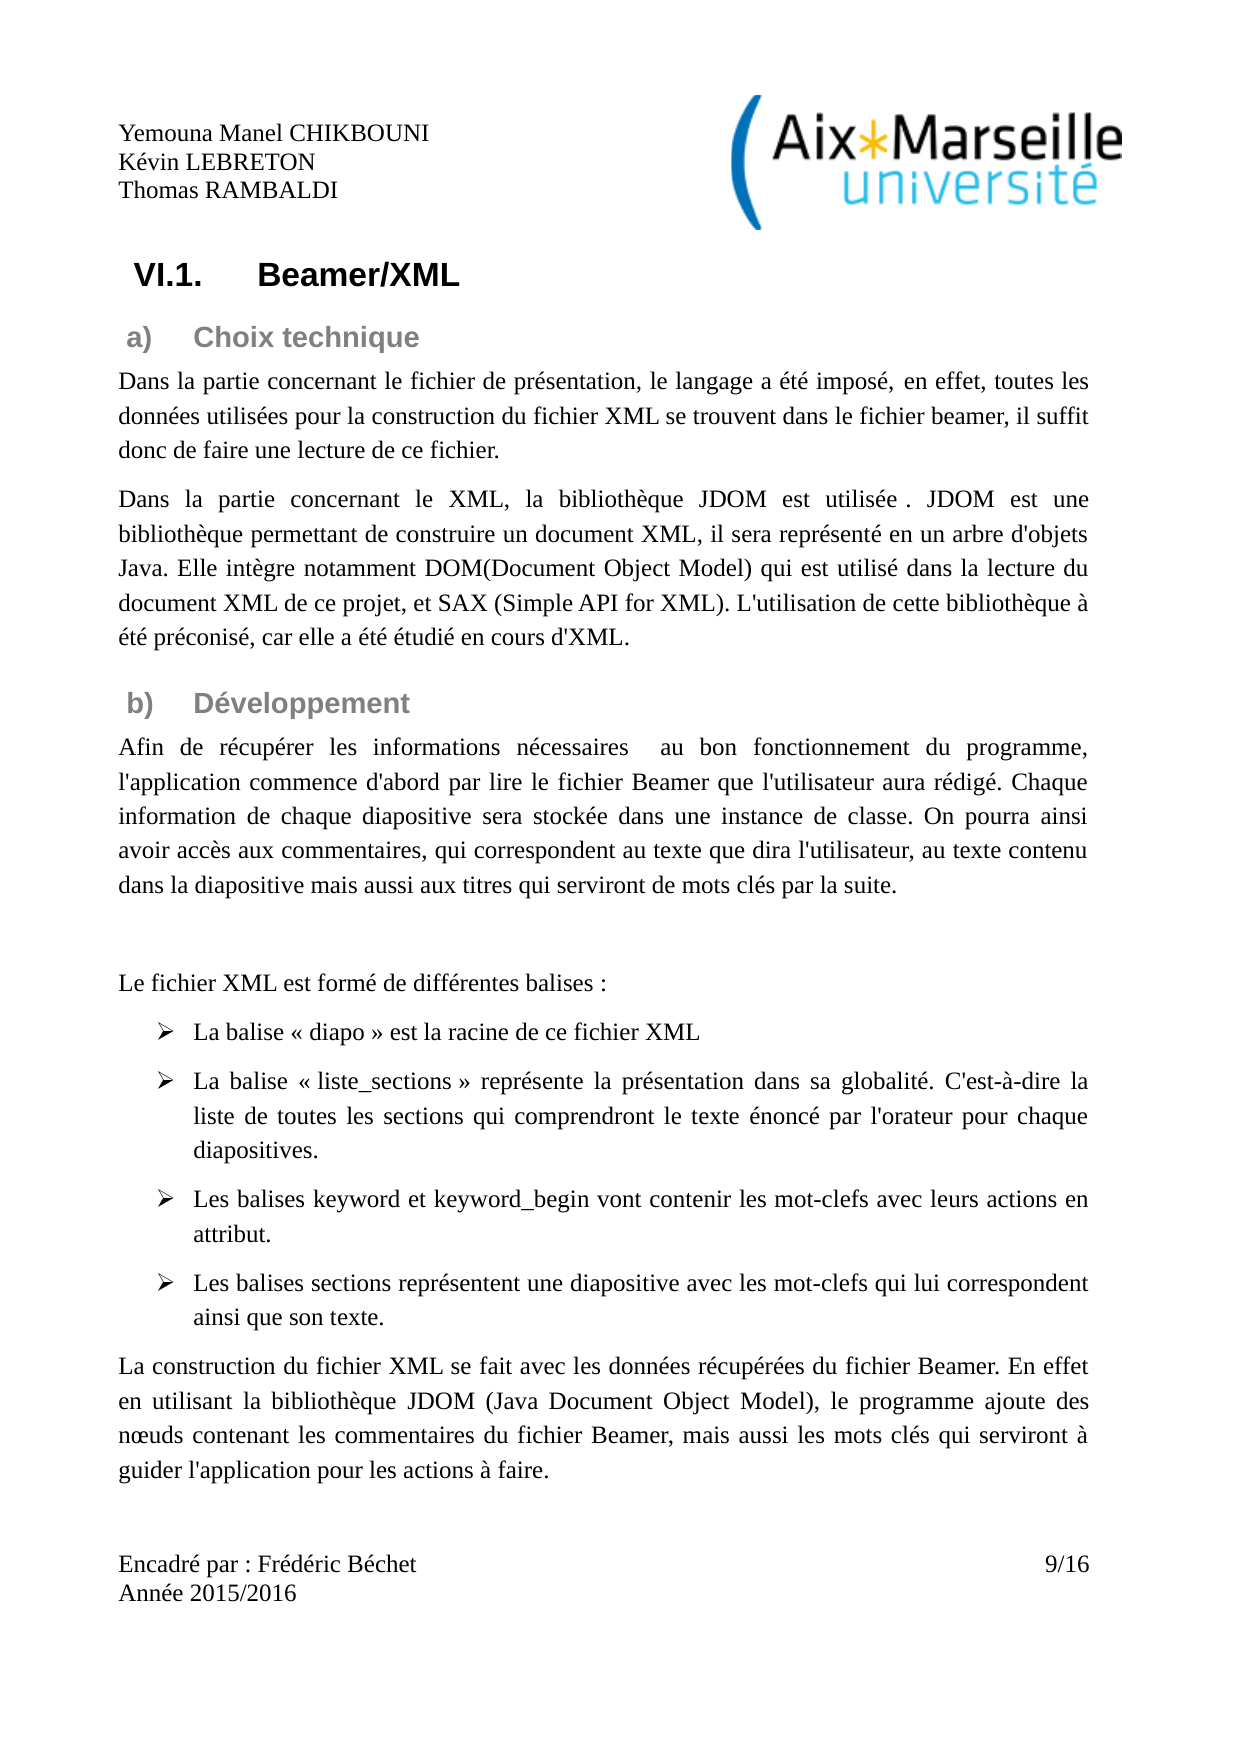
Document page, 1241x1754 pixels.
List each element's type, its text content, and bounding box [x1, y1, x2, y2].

text La construction du fichier XML se fait avec les données récupérées du fichier Beamer. En effet en utilisant la bibliothèque JDOM (Java Document Object Model), le programme ajoute des nœuds contenant les commentaires du fichier Beamer, mais aussi les mots clés qui serviront à guider l'application pour les actions à faire. [118, 1351, 1089, 1483]
list Les balises keyword et keyword_begin vont contenir les mot-clefs avec leurs actions en attribut. [156, 1184, 1089, 1247]
subtitle Développement [118, 686, 1089, 719]
subtitle Beamer/XML [124, 255, 1089, 293]
text Le fichier XML est formé de différentes balises : [118, 968, 1089, 997]
list La balise « diapo » est la racine de ce fichier XML [156, 1017, 1089, 1046]
picture [731, 95, 1122, 230]
text Dans la partie concernant le XML, la bibliothèque JDOM est utilisée . JDOM est une bibliothèque permettant de construire un document XML, il sera représenté en un arbre d'objets Java. Elle intègre notamment DOM(Document Object Model) qui est utilisé dans la lecture du document XML de ce projet, et SAX (Simple API for XML). L'utilisation de cette bibliothèque à été préconisé, car elle a été étudié en cours d'XML. [118, 484, 1089, 651]
text Dans la partie concernant le fichier de présentation, le langage a été imposé, en effet, toutes les données utilisées pour la construction du fichier XML se trouvent dans le fichier beamer, il suffit donc de faire une lecture de ce fichier. [118, 366, 1089, 464]
subtitle Choix technique [118, 320, 1089, 354]
text Afin de récupérer les informations nécessaires au bon fonctionnement du programme, l'application commence d'abord par lire le fichier Beamer que l'utilisateur aura rédigé. Chaque information de chaque diapositive sera stockée dans une instance de classe. On pourra ainsi avoir accès aux commentaires, qui correspondent au texte que dira l'utilisateur, au texte contenu dans la diapositive mais aussi aux titres qui serviront de mots clés par la suite. [118, 732, 1089, 899]
list La balise « liste_sections » représente la présentation dans sa globalité. C'est-à-dire la liste de toutes les sections qui comprendront le texte énoncé par l'orateur pour chaque diapositives. [156, 1066, 1089, 1164]
list Les balises sections représentent une diapositive avec les mot-clefs qui lui correspondent ainsi que son texte. [156, 1268, 1089, 1331]
